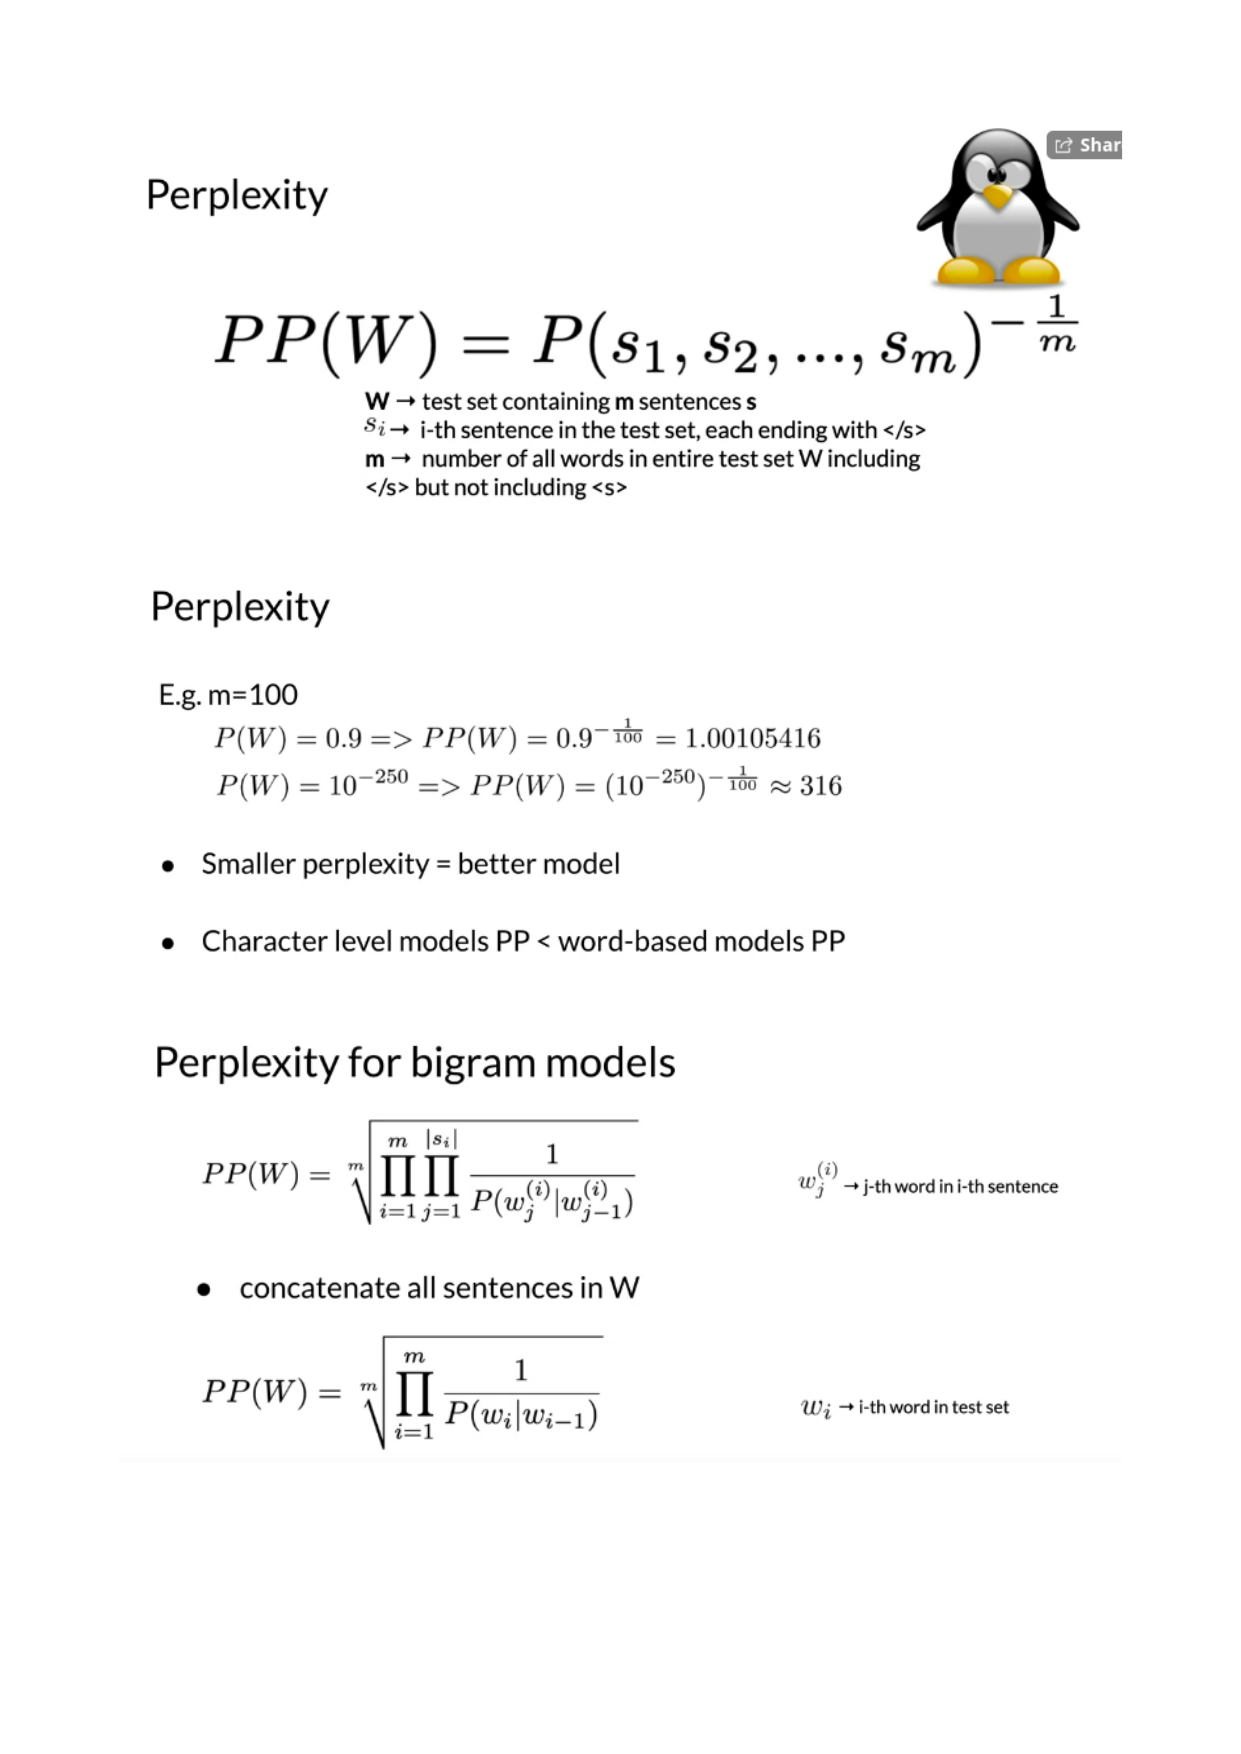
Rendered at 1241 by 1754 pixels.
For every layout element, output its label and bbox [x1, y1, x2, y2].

picture [118, 1029, 1123, 1463]
picture [118, 118, 1123, 521]
picture [118, 578, 1123, 972]
